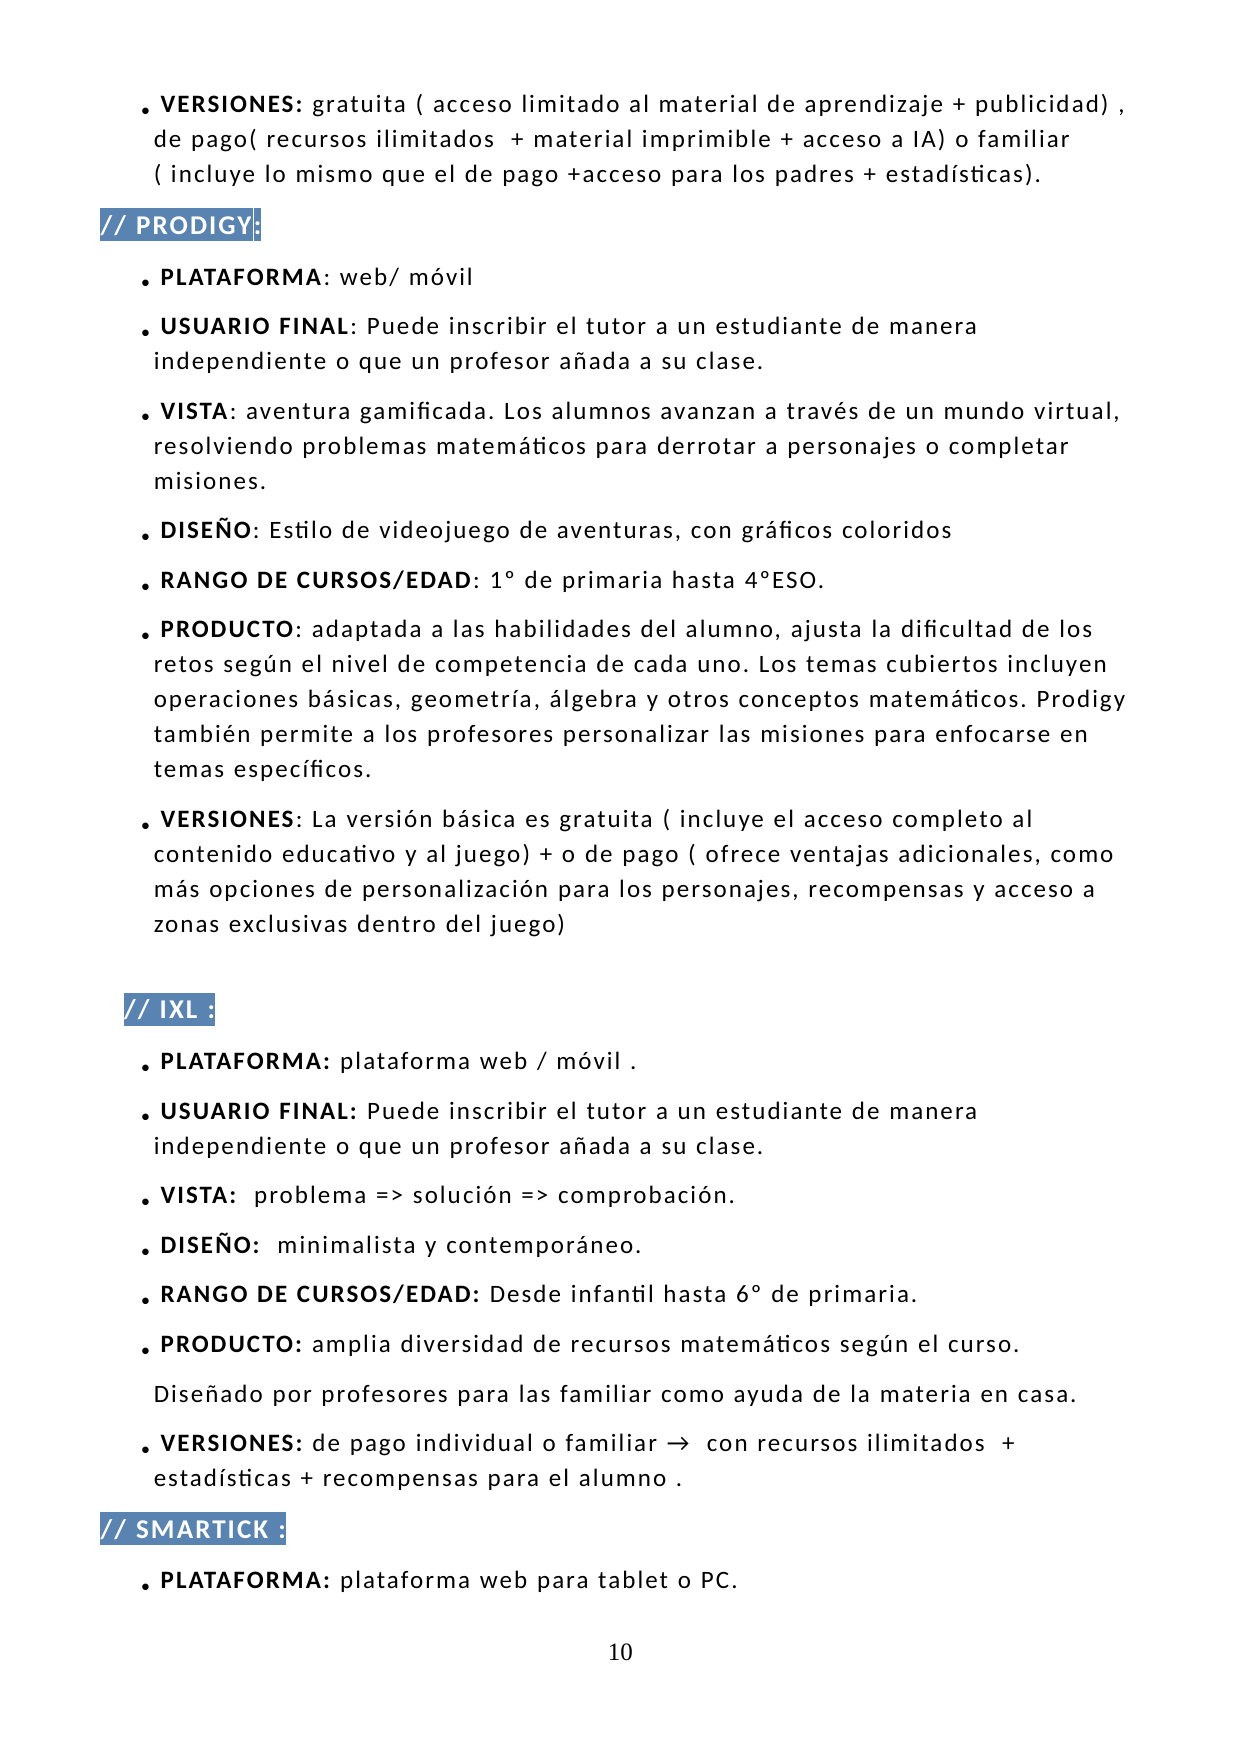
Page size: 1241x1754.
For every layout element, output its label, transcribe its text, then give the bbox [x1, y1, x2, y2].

list PLATAFORMA: web/ móvil [130, 261, 1152, 291]
list VERSIONES: de pago individual o familiar → con recursos ilimitados + estadísticas + recompensas para el alumno . [130, 1427, 1152, 1493]
text // Smartick : [88, 1512, 1152, 1545]
text // IXL : [112, 993, 1152, 1026]
list DISEÑO: Estilo de videojuego de aventuras, con gráficos coloridos [130, 514, 1152, 545]
text // Prodigy: [88, 208, 1152, 241]
list PLATAFORMA: plataforma web / móvil . [130, 1045, 1152, 1076]
list VISTA: problema => solución => comprobación. [130, 1179, 1152, 1210]
list PLATAFORMA: plataforma web para tablet o PC. [130, 1564, 1152, 1595]
list USUARIO FINAL: Puede inscribir el tutor a un estudiante de manera independiente o que un profesor añada a su clase. [130, 1095, 1152, 1160]
list VISTA: aventura gamificada. Los alumnos avanzan a través de un mundo virtual, resolviendo problemas matemáticos para derrotar a personajes o completar misiones. [130, 395, 1152, 495]
list DISEÑO: minimalista y contemporáneo. [130, 1229, 1152, 1259]
list VERSIONES: gratuita ( acceso limitado al material de aprendizaje + publicidad) , de pago( recursos ilimitados + material imprimible + acceso a IA) o familiar ( incluye lo mismo que el de pago +acceso para los padres + estadísticas). [130, 88, 1152, 189]
list VERSIONES: La versión básica es gratuita ( incluye el acceso completo al contenido educativo y al juego) + o de pago ( ofrece ventajas adicionales, como más opciones de personalización para los personajes, recompensas y acceso a zonas exclusivas dentro del juego) [130, 803, 1152, 974]
list PRODUCTO: adaptada a las habilidades del alumno, ajusta la dificultad de los retos según el nivel de competencia de cada uno. Los temas cubiertos incluyen operaciones básicas, geometría, álgebra y otros conceptos matemáticos. Prodigy también permite a los profesores personalizar las misiones para enfocarse en temas específicos. [130, 613, 1152, 784]
list PRODUCTO: amplia diversidad de recursos matemáticos según el curso. [130, 1328, 1152, 1359]
list USUARIO FINAL: Puede inscribir el tutor a un estudiante de manera independiente o que un profesor añada a su clase. [130, 310, 1152, 376]
list RANGO DE CURSOS/EDAD: Desde infantil hasta 6º de primaria. [130, 1278, 1152, 1309]
list RANGO DE CURSOS/EDAD: 1º de primaria hasta 4ºESO. [130, 564, 1152, 594]
list Diseñado por profesores para las familiar como ayuda de la materia en casa. [130, 1378, 1152, 1408]
